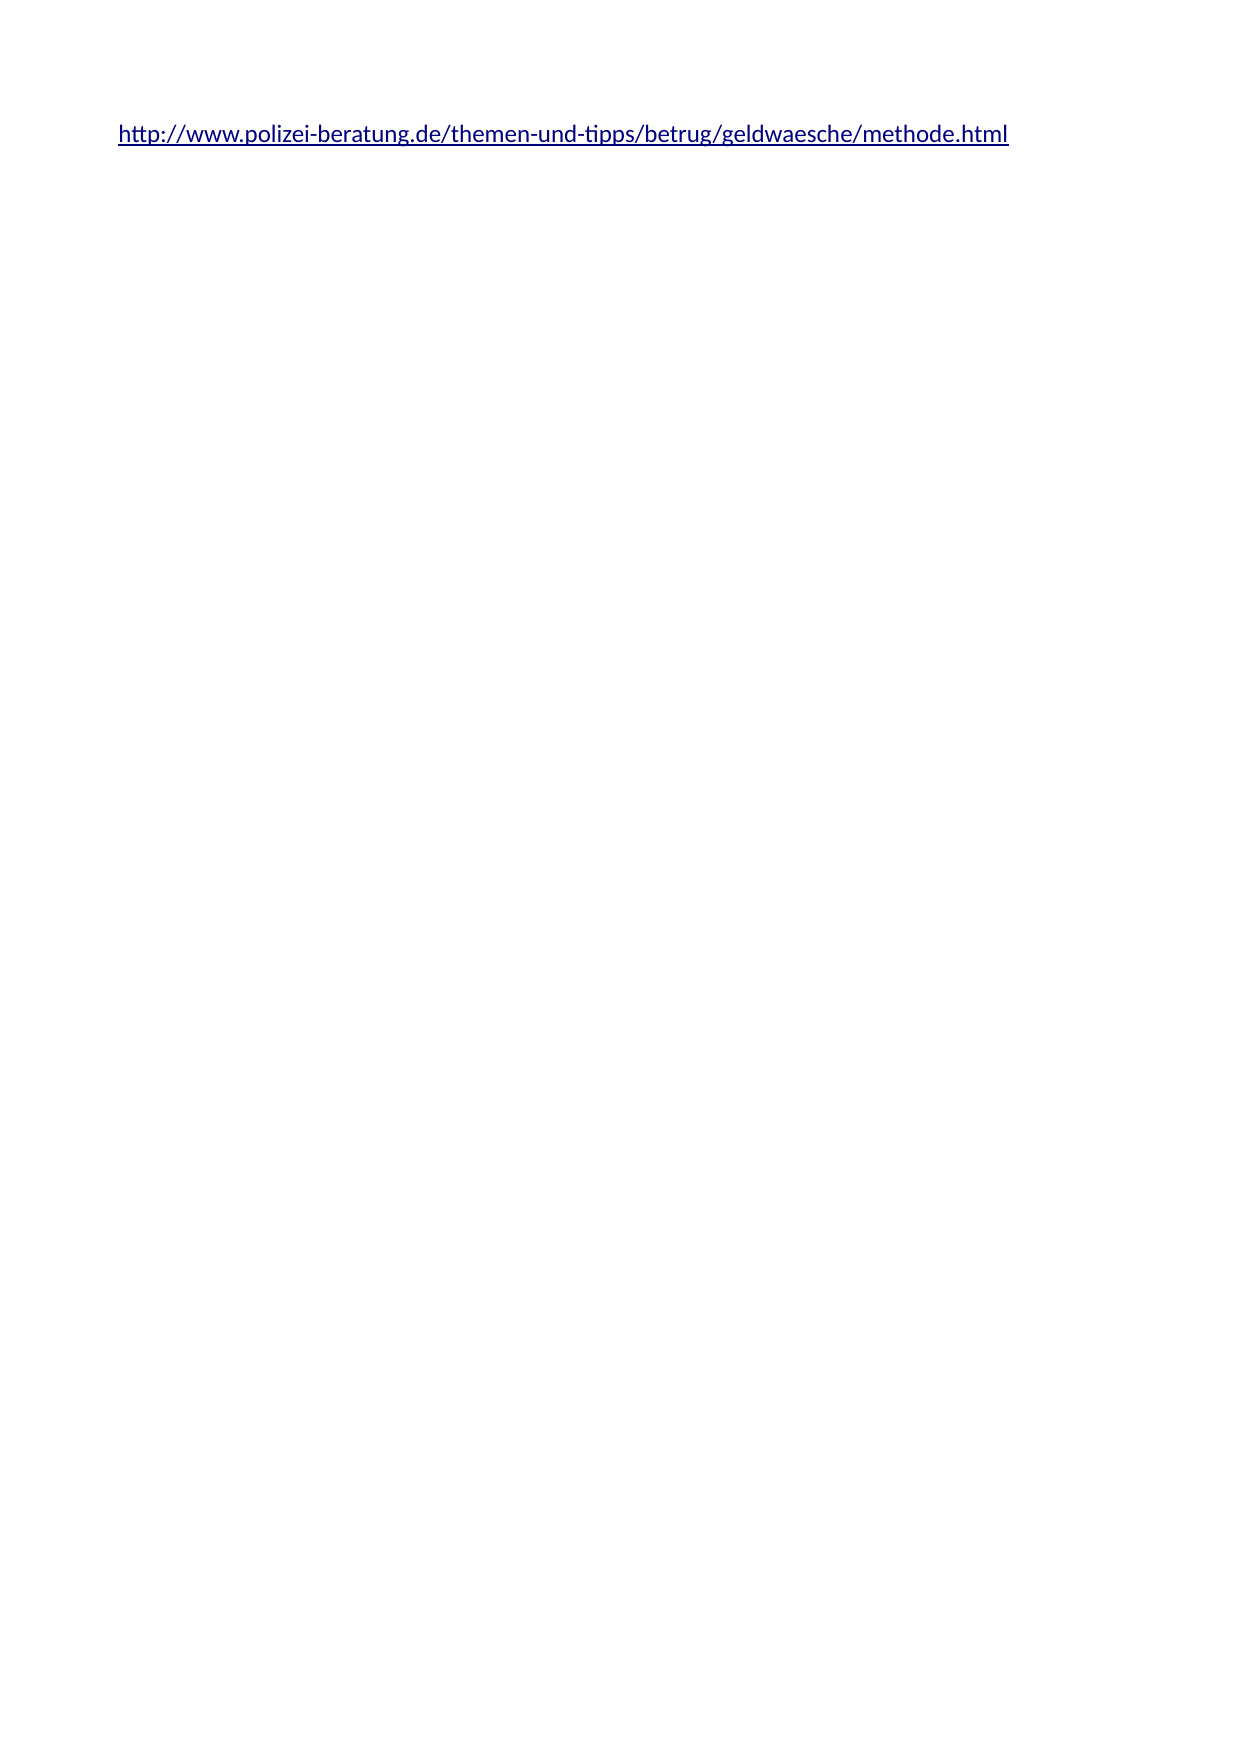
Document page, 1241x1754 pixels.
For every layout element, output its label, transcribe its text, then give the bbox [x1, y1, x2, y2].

text http://www.polizei-beratung.de/themen-und-tipps/betrug/geldwaesche/methode.html [118, 118, 1122, 149]
